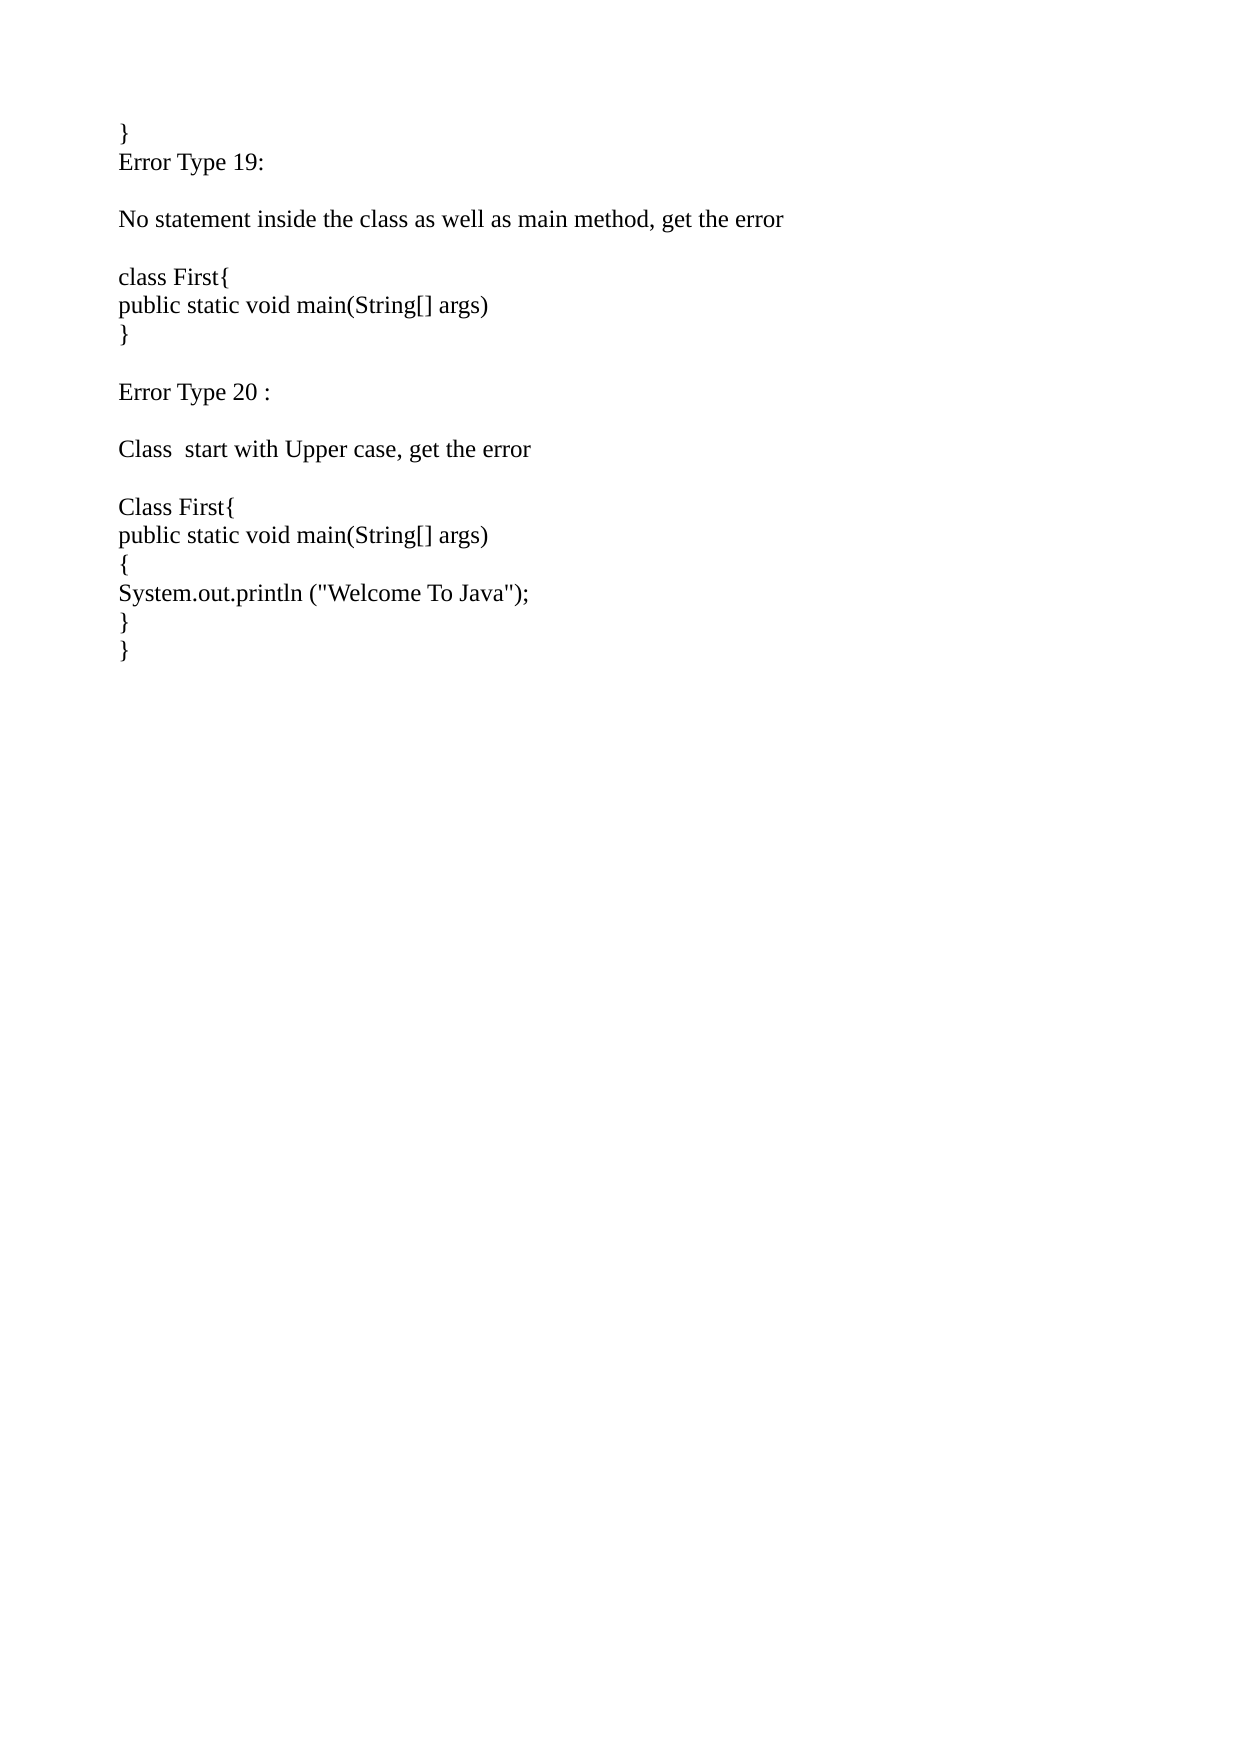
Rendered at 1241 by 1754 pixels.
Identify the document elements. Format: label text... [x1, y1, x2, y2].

text } [118, 118, 1122, 147]
text } [118, 636, 1122, 664]
text } [118, 607, 1122, 636]
text System.out.println ("Welcome To Java"); [118, 578, 1122, 607]
text class First{ [118, 262, 1122, 291]
text Error Type 19: [118, 147, 1122, 176]
text public static void main(String[] args) [118, 291, 1122, 319]
text Class start with Upper case, get the error [118, 434, 1122, 463]
text Error Type 20 : [118, 377, 1122, 406]
text { [118, 549, 1122, 578]
text No statement inside the class as well as main method, get the error [118, 204, 1122, 233]
text Class First{ [118, 492, 1122, 521]
text } [118, 319, 1122, 348]
text public static void main(String[] args) [118, 521, 1122, 549]
